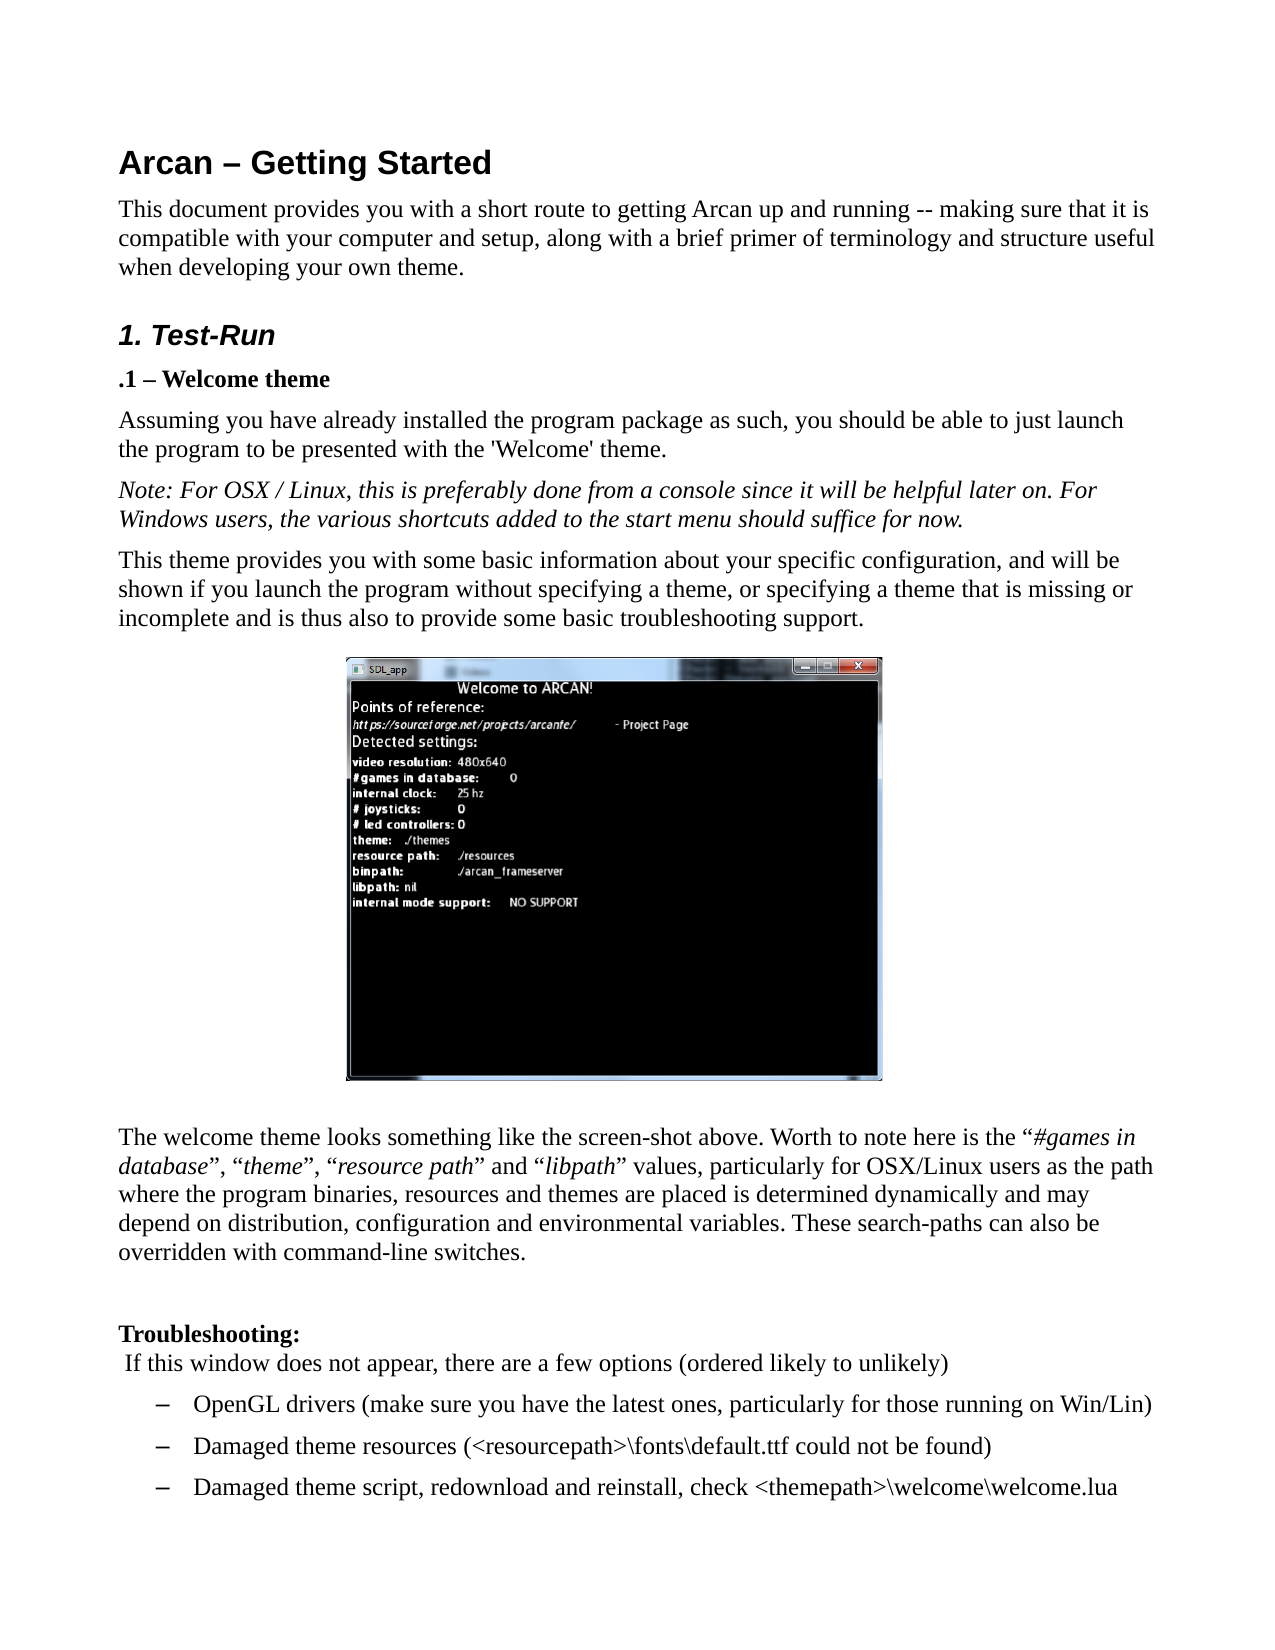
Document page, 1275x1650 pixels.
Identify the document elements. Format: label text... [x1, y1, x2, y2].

text Note: For OSX / Linux, this is preferably done from a console since it will be helpful later on. For Windows users, the various shortcuts added to the start menu should suffice for now. [118, 475, 1157, 533]
text This document provides you with a short route to getting Arcan up and running -- making sure that it is compatible with your computer and setup, along with a brief primer of terminology and structure useful when developing your own theme. [118, 194, 1157, 281]
text Assuming you have already installed the program package as such, you should be able to just launch the program to be presented with the 'Welcome' theme. [118, 405, 1157, 463]
subtitle Arcan – Getting Started [118, 143, 1157, 182]
text This theme provides you with some basic information about your specific configuration, and will be shown if you launch the program without specifying a theme, or specifying a theme that is missing or incomplete and is thus also to provide some basic troubleshooting support. [118, 545, 1157, 632]
list Damaged theme resources (<resourcepath>\fonts\default.ttf could not be found) [156, 1431, 1157, 1459]
subtitle 1. Test-Run [118, 318, 1157, 352]
text The welcome theme looks something like the screen-shot above. Worth to note here is the “#games in database”, “theme”, “resource path” and “libpath” values, particularly for OSX/Linux users as the path where the program binaries, resources and themes are placed is determined dynamically and may depend on distribution, configuration and environmental variables. These search-paths can also be overridden with command-line switches. [118, 1122, 1157, 1266]
list OpenGL drivers (make sure you have the latest ones, particularly for those running on Win/Lin) [156, 1389, 1157, 1418]
text .1 – Welcome theme [118, 364, 1157, 393]
picture [346, 657, 883, 1081]
text Troubleshooting: If this window does not appear, there are a few options (ordered likely to unlikely) [118, 1319, 1157, 1377]
list Damaged theme script, redownload and reinstall, check <themepath>\welcome\welcome.lua [156, 1472, 1157, 1501]
